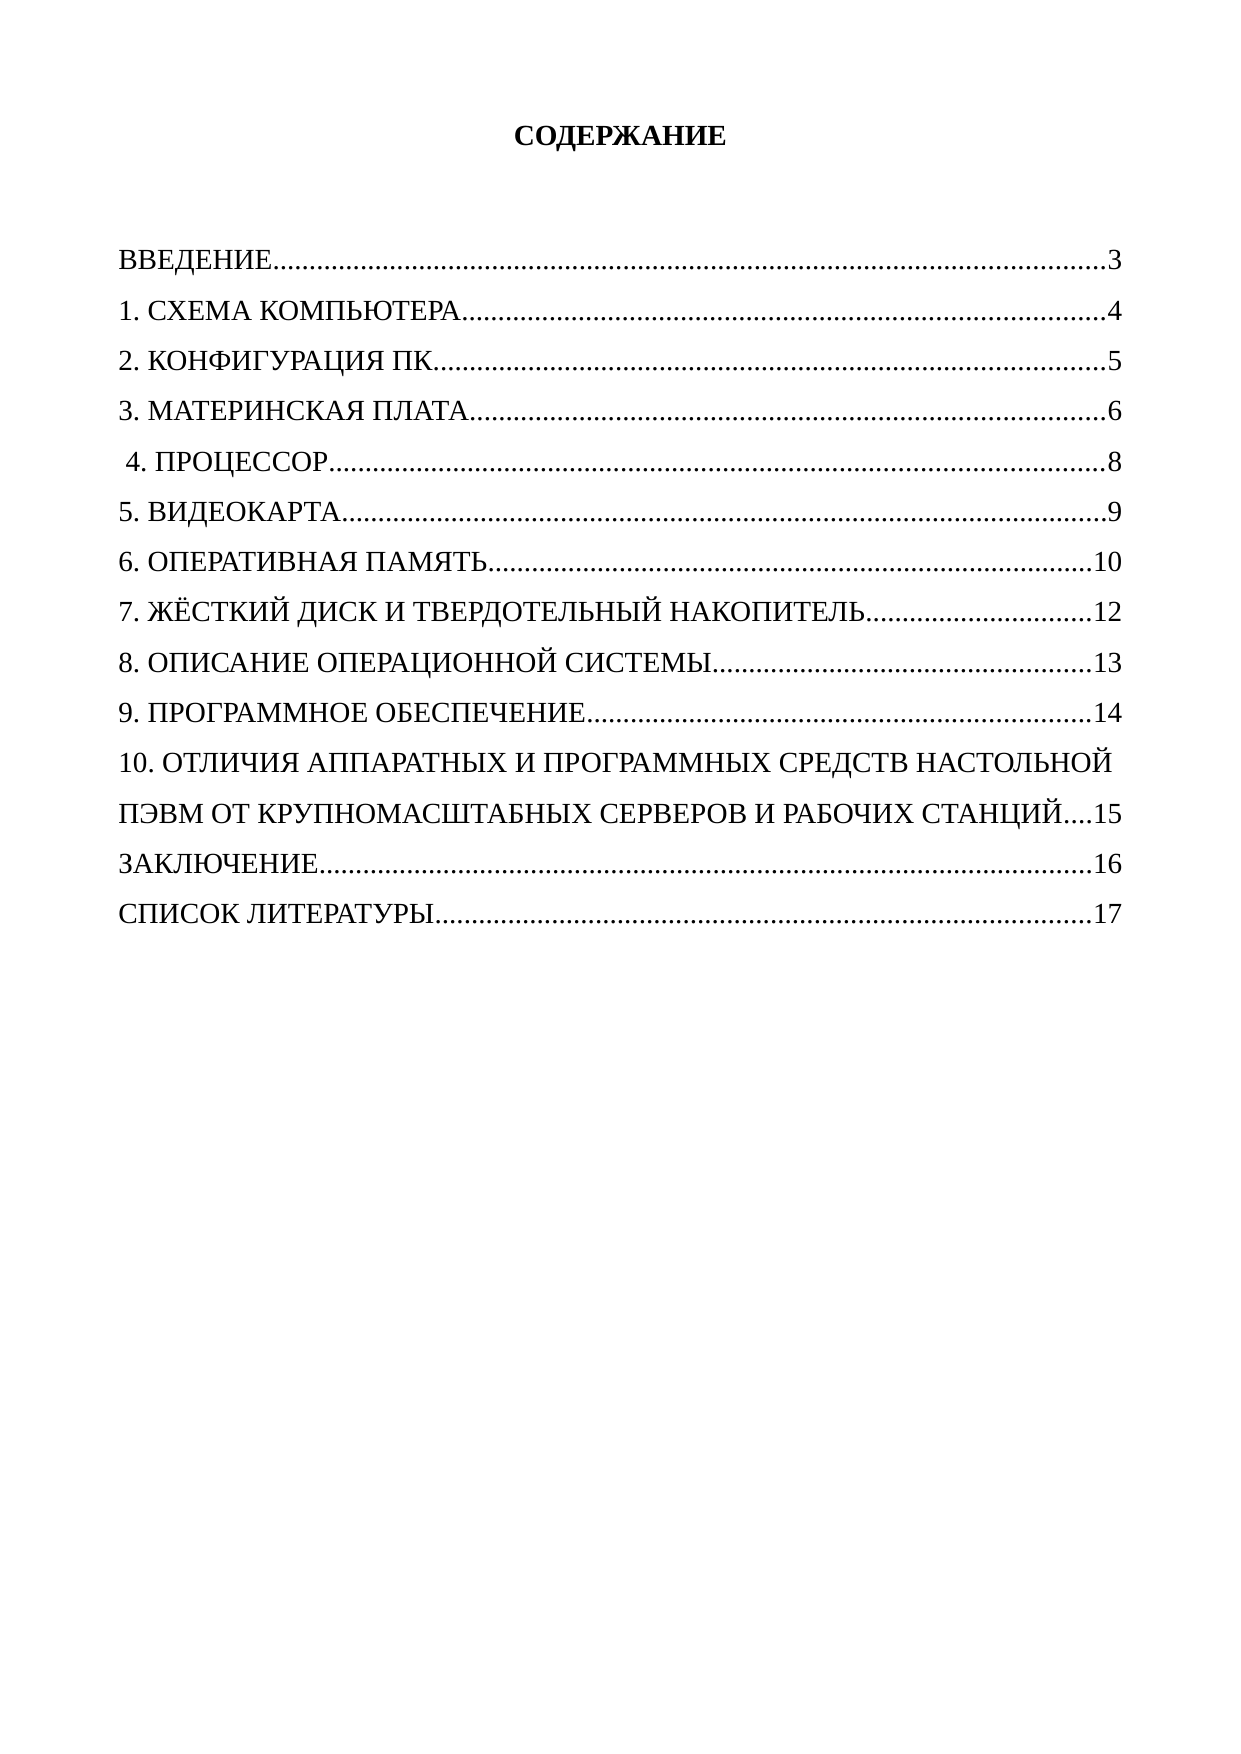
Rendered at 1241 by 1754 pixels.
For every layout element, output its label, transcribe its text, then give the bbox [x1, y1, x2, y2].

text 10. Отличия аппаратных и программных средств настольной ПЭВМ от крупномасштабных серверов и рабочих станций 15 [118, 746, 1122, 829]
text 9. Программное обеспечение 14 [118, 695, 1122, 729]
text 3. мАТЕРИНСКАЯ ПЛАТА 6 [118, 393, 1122, 427]
text Введение 3 [118, 242, 1122, 276]
text 2. Конфигурация ПК 5 [118, 343, 1122, 377]
text 7. Жёсткий диск и Твердотельный накопитель 12 [118, 594, 1122, 628]
text 5. Видеокарта 9 [118, 494, 1122, 527]
text Список литературы 17 [118, 896, 1122, 930]
text 1. сХЕМА КОМПЬЮТЕРА 4 [118, 293, 1122, 326]
text СОДЕРЖАНИЕ [118, 118, 1122, 152]
text 4. Процессор 8 [118, 444, 1122, 477]
text 8. Описание Операционной системы 13 [118, 645, 1122, 678]
text Заключение 16 [118, 846, 1122, 880]
text 6. оперативная Память 10 [118, 544, 1122, 578]
